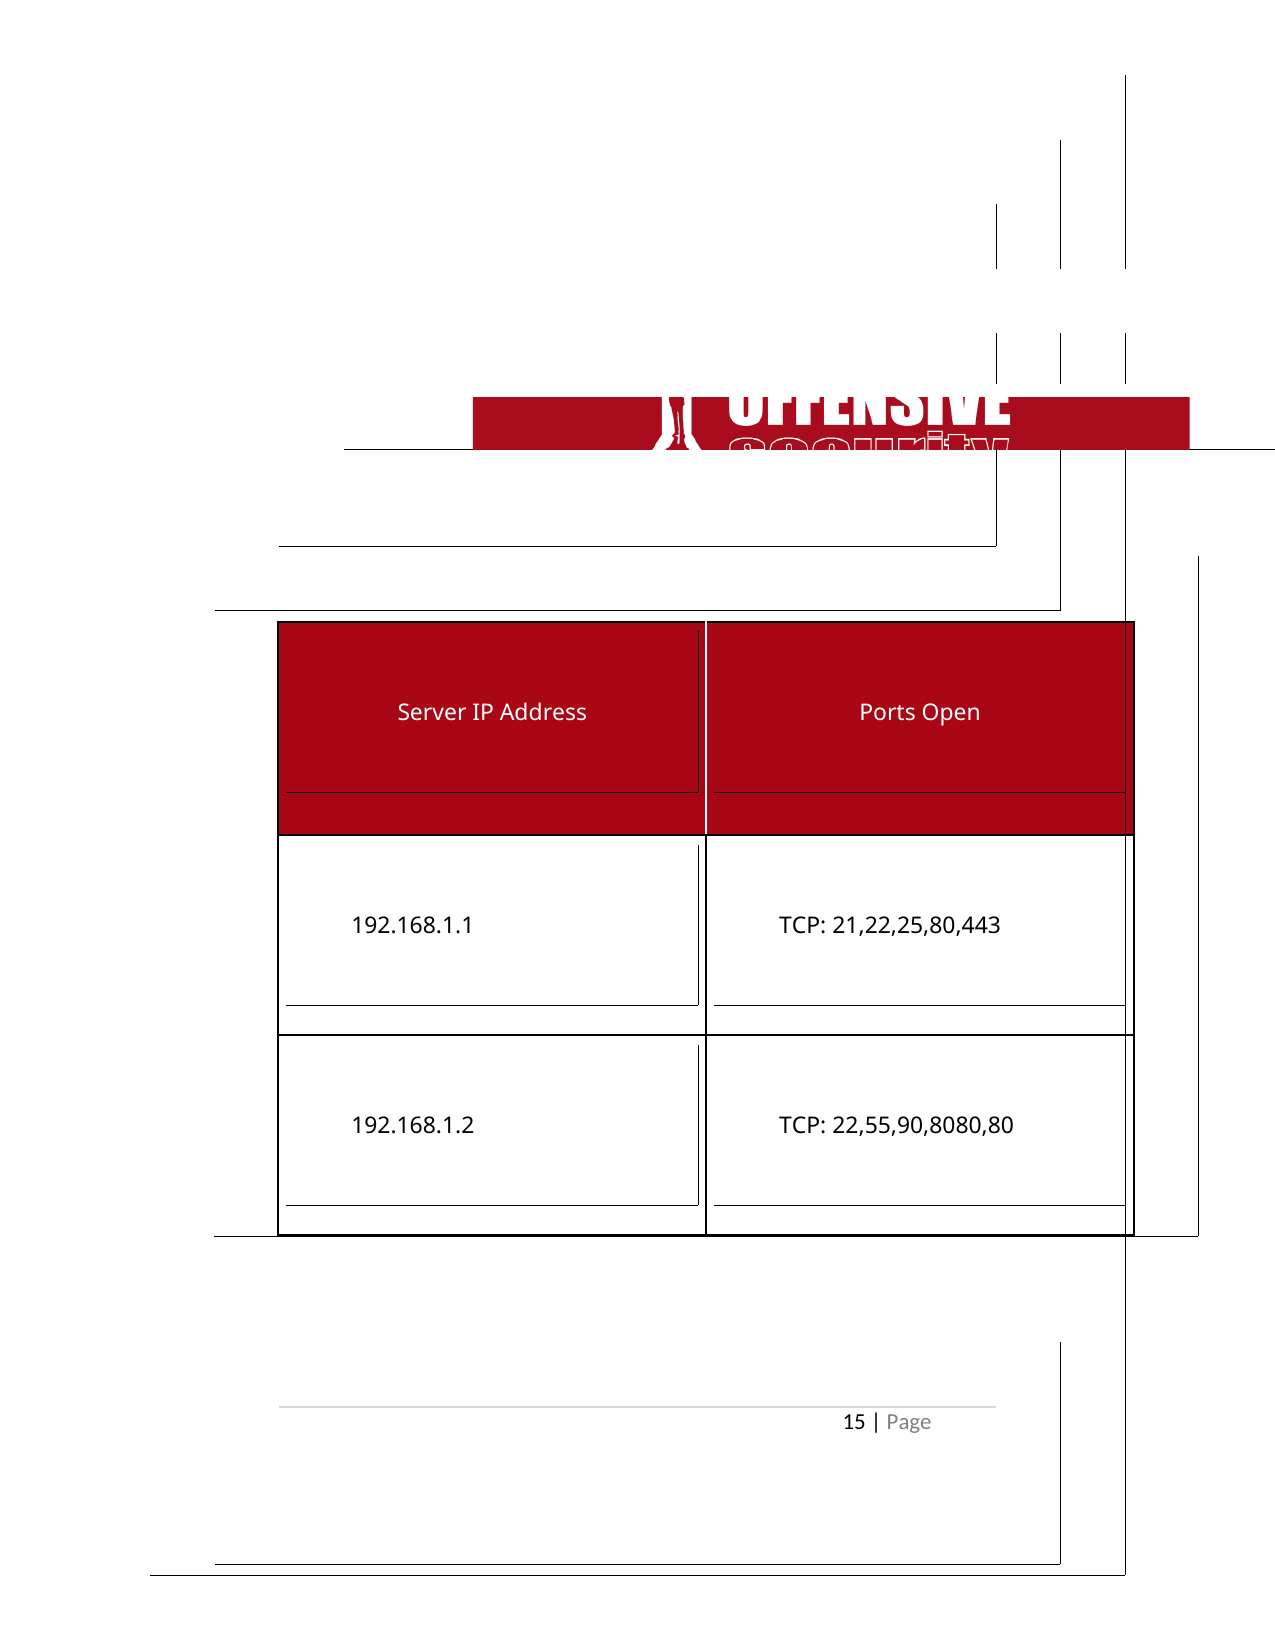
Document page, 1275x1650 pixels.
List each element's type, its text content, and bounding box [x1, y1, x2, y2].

table_cell 192.168.1.2 [279, 1036, 705, 1234]
table_header Server IP Address [279, 623, 705, 834]
table_header Ports Open [707, 623, 1125, 834]
table_cell [1126, 836, 1133, 1034]
table_header [1126, 623, 1133, 834]
table_cell TCP: 21,22,25,80,443 [707, 836, 1125, 1034]
table_cell TCP: 22,55,90,8080,80 [707, 1036, 1125, 1234]
table_cell 192.168.1.1 [279, 836, 705, 1034]
table_cell [1126, 1036, 1133, 1234]
